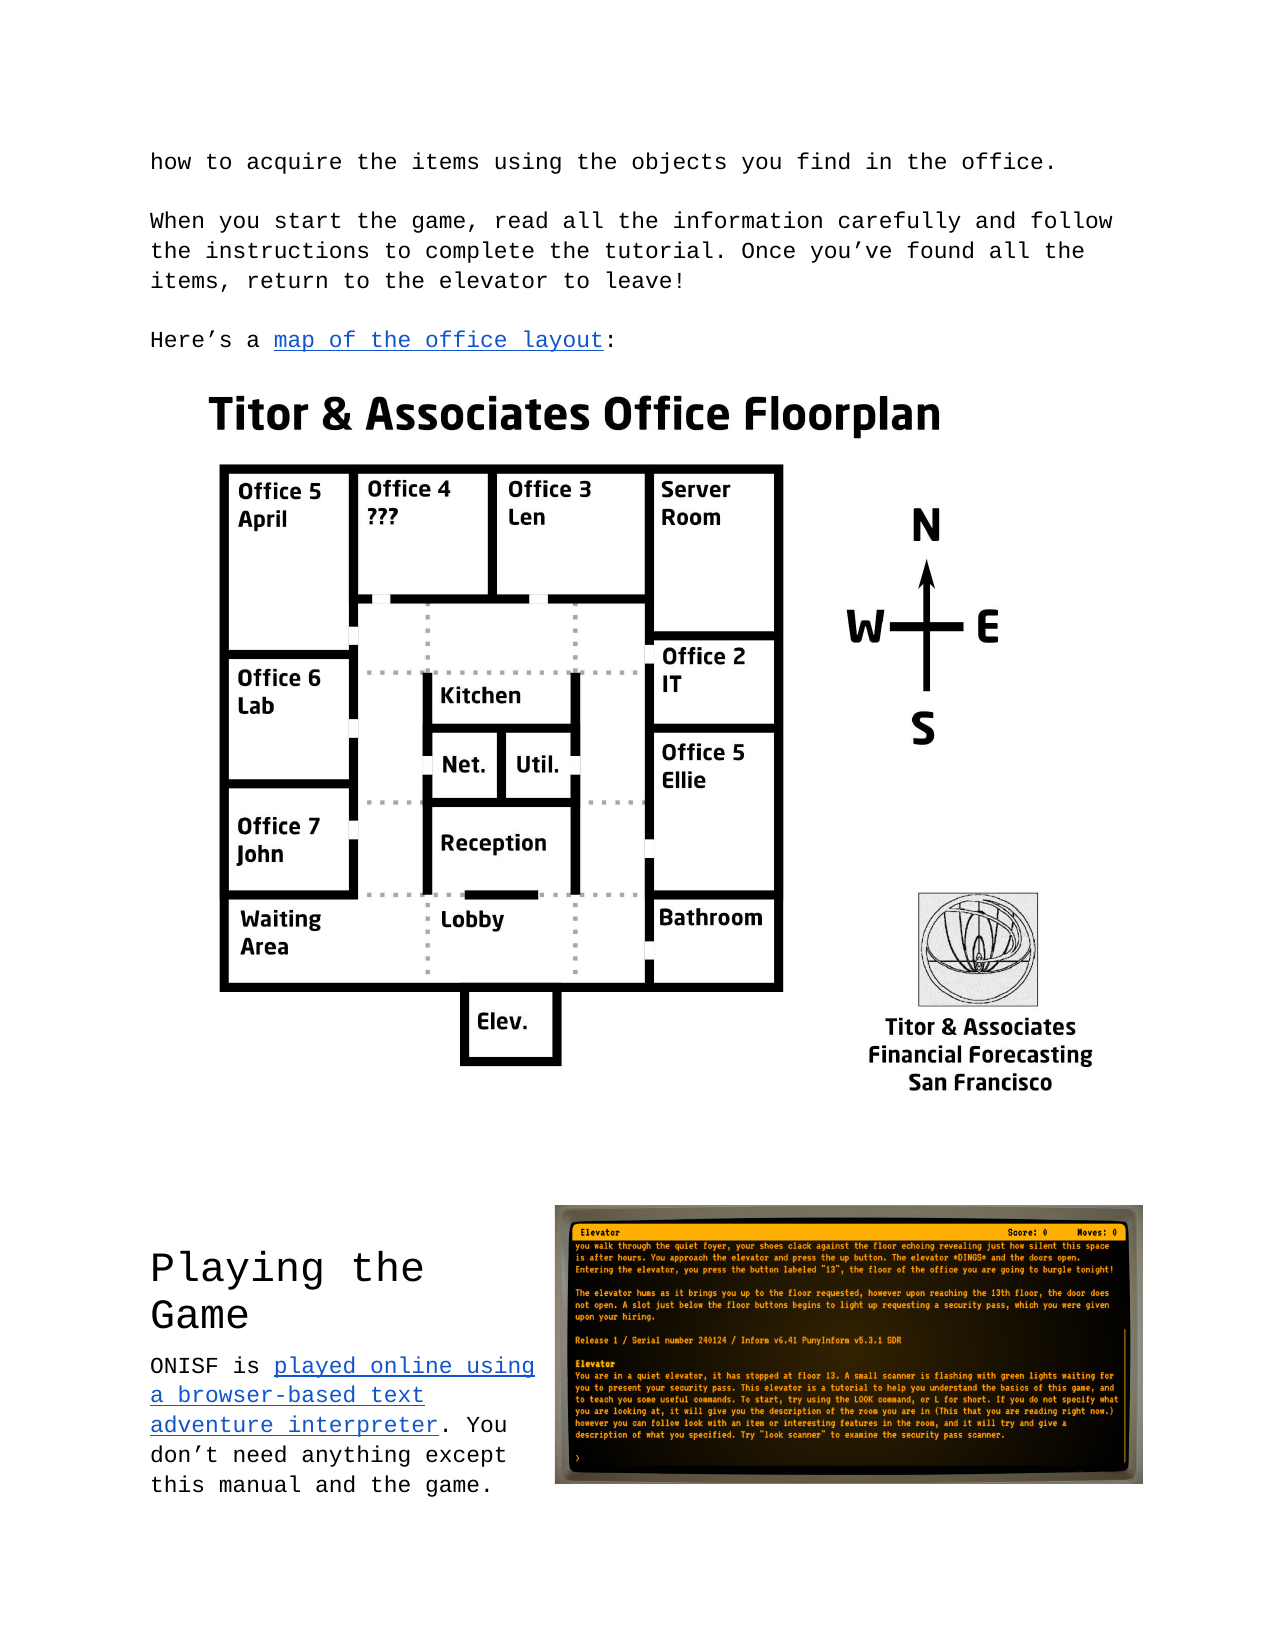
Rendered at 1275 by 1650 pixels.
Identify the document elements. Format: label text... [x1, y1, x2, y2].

text While the company has a number of physical and technological protections in place, you’ll need to defeat those controls using some classic tricks of the trade. You’ll start the game with a way into the office and a checklist that will show which items you have, and which ones you still need to find. Unfortunately, since you weren’t able to bring in any tools, you’ll need to figure out how to acquire the items using the objects you find in the office. [150, 150, 1125, 176]
text ONISF is played online using a browser-based text adventure interpreter. You don’t need anything except this manual and the game. [150, 1354, 1125, 1499]
text Here’s a map of the office layout: [150, 329, 1125, 355]
picture [554, 1205, 1143, 1484]
subtitle Playing the Game [150, 1247, 554, 1341]
text When you start the game, read all the information carefully and follow the instructions to complete the tutorial. Once you’ve found all the items, return to the elevator to leave! [150, 209, 1125, 295]
picture [150, 358, 1125, 1113]
